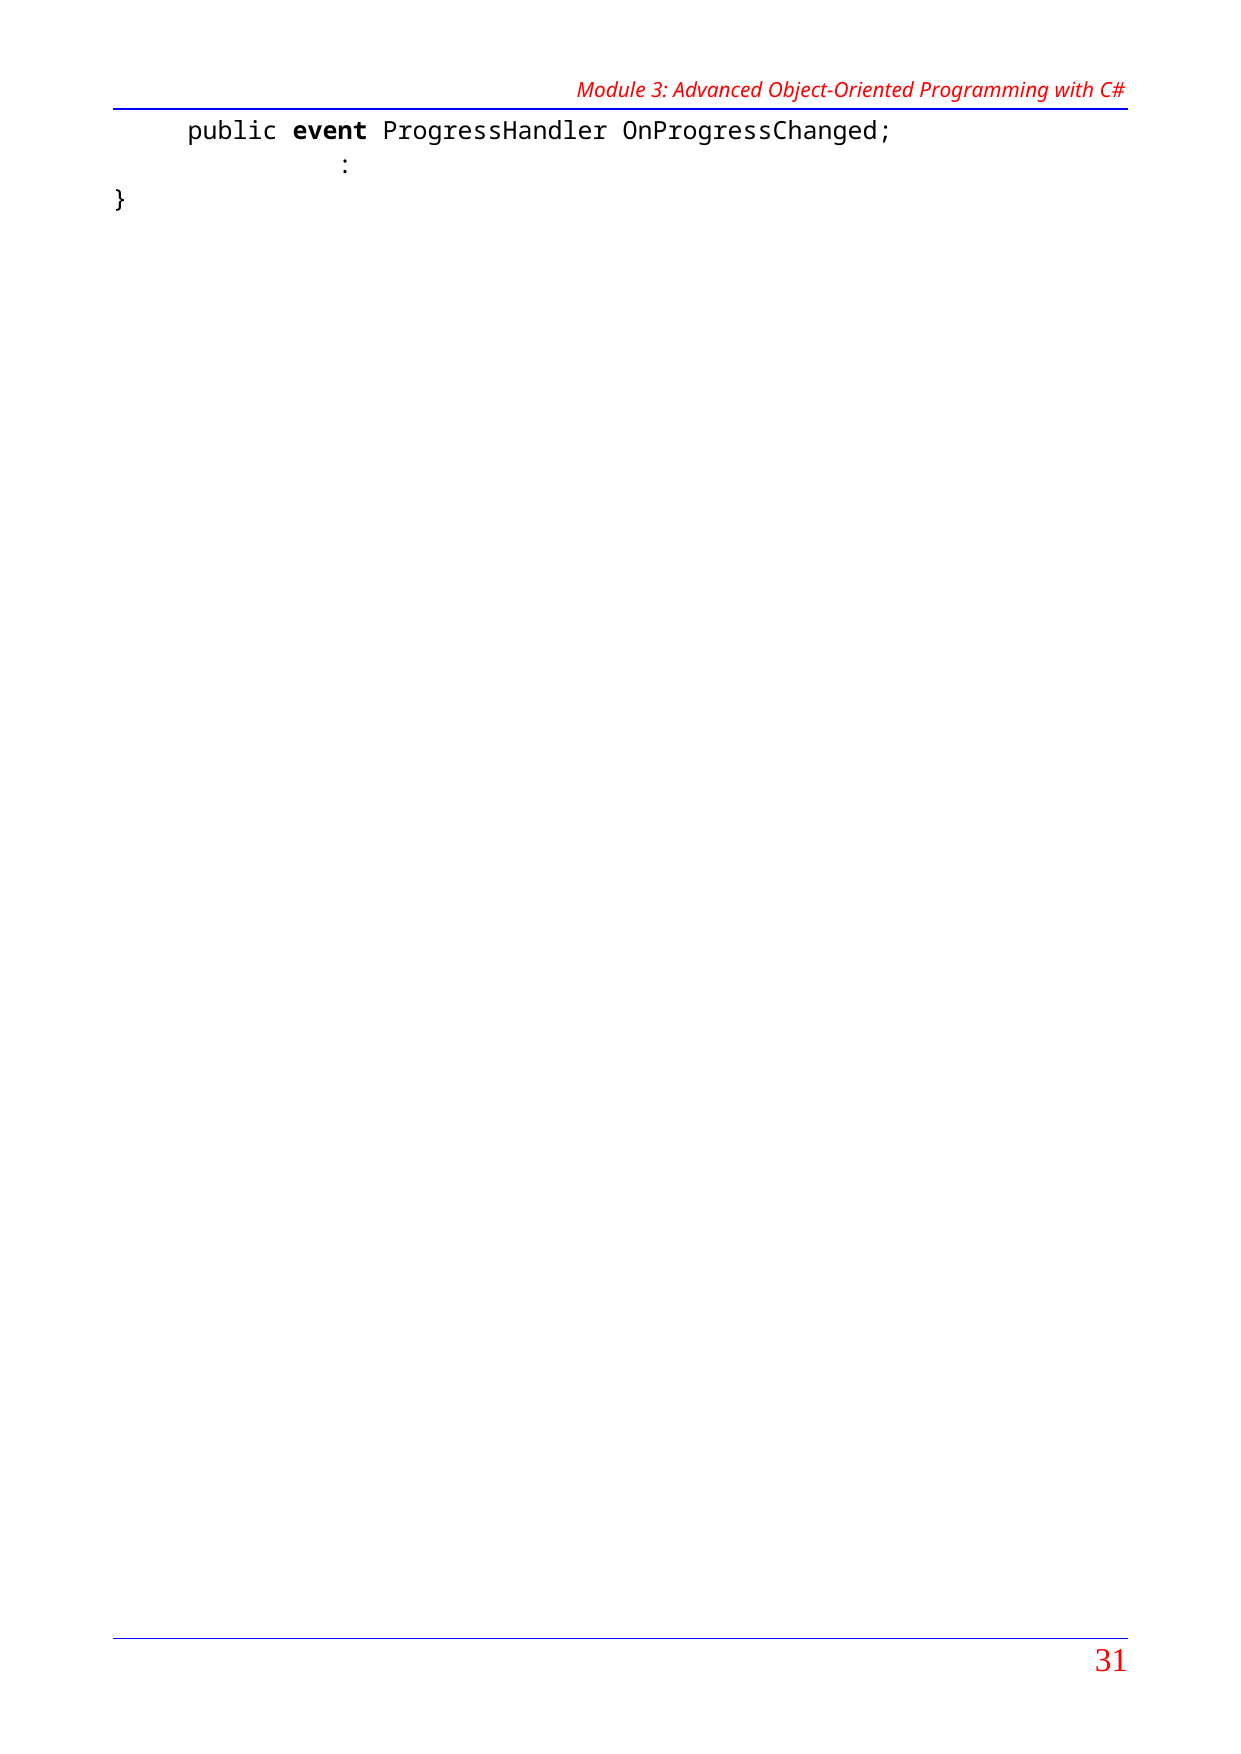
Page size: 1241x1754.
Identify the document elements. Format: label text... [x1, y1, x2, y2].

text : [112, 147, 1128, 181]
text } [112, 181, 1128, 215]
text public event ProgressHandler OnProgressChanged; [112, 112, 1128, 147]
